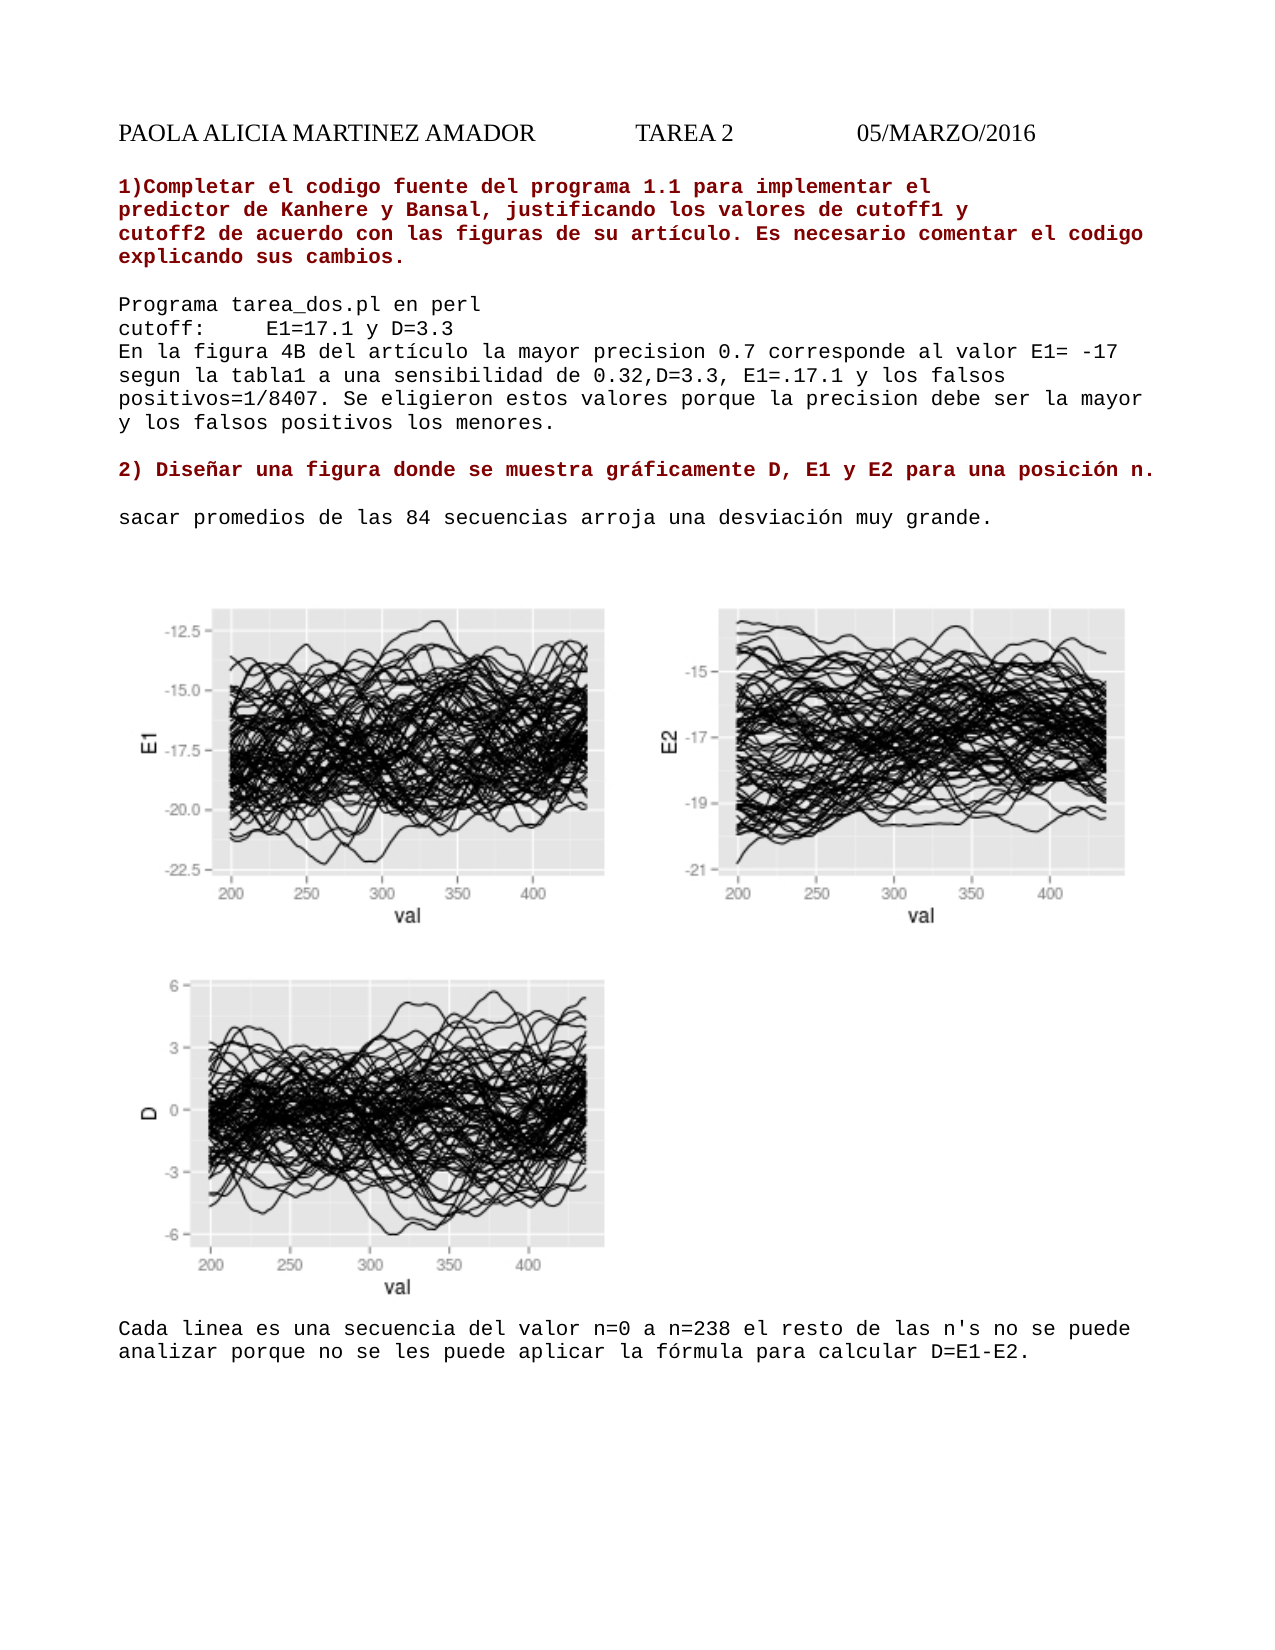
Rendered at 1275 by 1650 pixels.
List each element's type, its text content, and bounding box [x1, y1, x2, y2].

picture [118, 577, 1157, 1318]
text PAOLA ALICIA MARTINEZ AMADOR TAREA 2 05/MARZO/2016 [118, 118, 1157, 147]
text 2) Diseñar una figura donde se muestra gráficamente D, E1 y E2 para una posición n. [118, 459, 1157, 483]
text cutoff2 de acuerdo con las figuras de su artículo. Es necesario comentar el codigo explicando sus cambios. [118, 223, 1157, 270]
text En la figura 4B del artículo la mayor precision 0.7 corresponde al valor E1= -17 segun la tabla1 a una sensibilidad de 0.32,D=3.3, E1=.17.1 y los falsos positivos=1/8407. Se eligieron estos valores porque la precision debe ser la mayor y los falsos positivos los menores. [118, 341, 1157, 436]
text sacar promedios de las 84 secuencias arroja una desviación muy grande. [118, 507, 1157, 530]
text predictor de Kanhere y Bansal, justificando los valores de cutoff1 y [118, 199, 1157, 223]
text 1)Completar el codigo fuente del programa 1.1 para implementar el [118, 176, 1157, 199]
text cutoff: E1=17.1 y D=3.3 [118, 317, 1157, 341]
text Programa tarea_dos.pl en perl [118, 294, 1157, 317]
text Cada linea es una secuencia del valor n=0 a n=238 el resto de las n's no se puede analizar porque no se les puede aplicar la fórmula para calcular D=E1-E2. [118, 1318, 1157, 1365]
